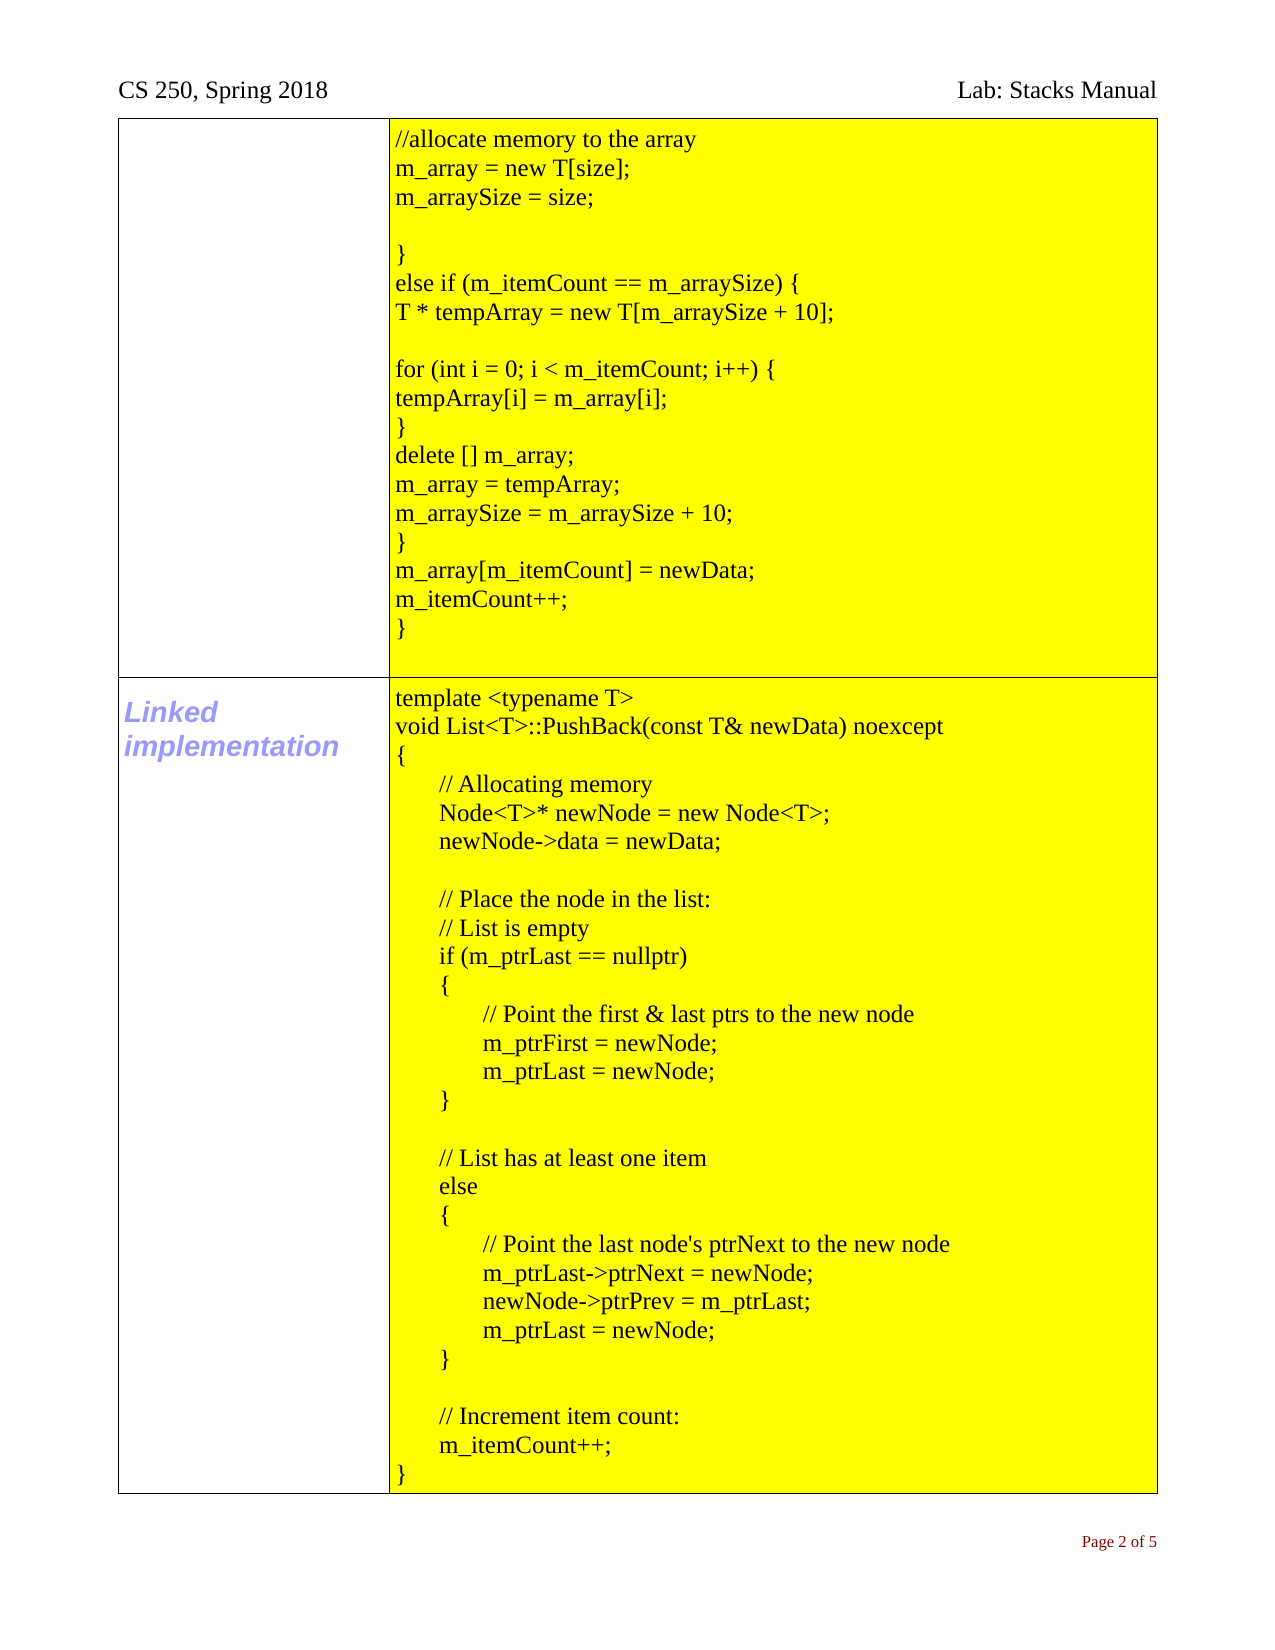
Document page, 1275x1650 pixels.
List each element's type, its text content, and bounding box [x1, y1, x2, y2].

table_cell Linked implementation [119, 678, 389, 1493]
table_cell [119, 119, 389, 676]
table_cell //allocate memory to the array m_array = new T[size]; m_arraySize = size; } else if (m_itemCount == m_arraySize) { T * tempArray = new T[m_arraySize + 10]; for (int i = 0; i < m_itemCount; i++) { tempArray[i] = m_array[i]; } delete [] m_array; m_array = tempArray; m_arraySize = m_arraySize + 10; } m_array[m_itemCount] = newData; m_itemCount++; } [390, 119, 1157, 676]
table_cell template <typename T> void List<T>::PushBack(const T& newData) noexcept { // Allocating memory Node<T>* newNode = new Node<T>; newNode->data = newData; // Place the node in the list: // List is empty if (m_ptrLast == nullptr) { // Point the first & last ptrs to the new node m_ptrFirst = newNode; m_ptrLast = newNode; } // List has at least one item else { // Point the last node's ptrNext to the new node m_ptrLast->ptrNext = newNode; newNode->ptrPrev = m_ptrLast; m_ptrLast = newNode; } // Increment item count: m_itemCount++; } [390, 678, 1157, 1493]
